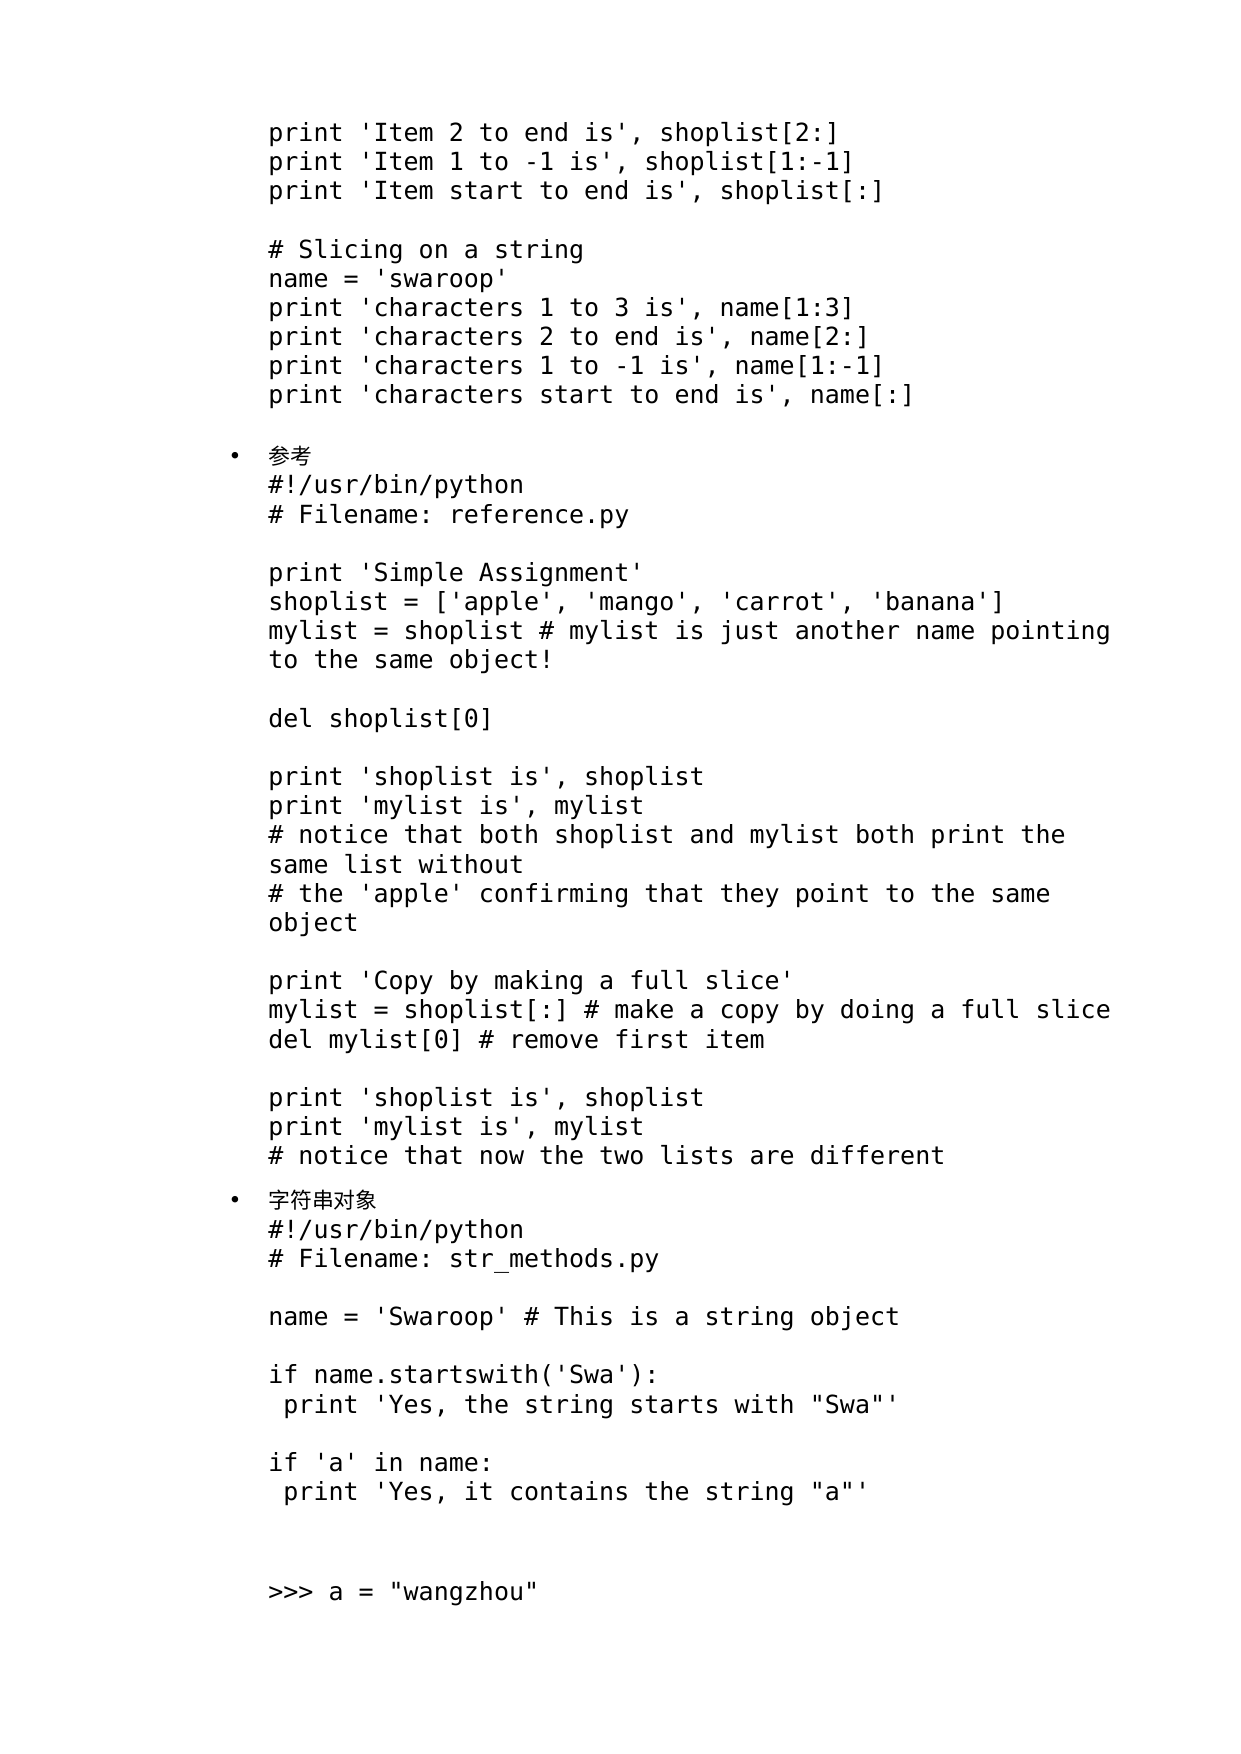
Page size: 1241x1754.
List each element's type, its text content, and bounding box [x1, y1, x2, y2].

list 参考 [231, 439, 1122, 471]
list print 'Item 2 to end is', shoplist[2:] print 'Item 1 to -1 is', shoplist[1:-1] print 'Item start to end is', shoplist[:] # Slicing on a string name = 'swaroop' print 'characters 1 to 3 is', name[1:3] print 'characters 2 to end is', name[2:] print 'characters 1 to -1 is', name[1:-1] print 'characters start to end is', name[:] [231, 118, 1122, 410]
list 字符串对象 [231, 1183, 1122, 1215]
list #!/usr/bin/python # Filename: reference.py print 'Simple Assignment' shoplist = ['apple', 'mango', 'carrot', 'banana'] mylist = shoplist # mylist is just another name pointing to the same object! del shoplist[0] print 'shoplist is', shoplist print 'mylist is', mylist # notice that both shoplist and mylist both print the same list without # the 'apple' confirming that they point to the same object print 'Copy by making a full slice' mylist = shoplist[:] # make a copy by doing a full slice del mylist[0] # remove first item print 'shoplist is', shoplist print 'mylist is', mylist # notice that now the two lists are different [231, 471, 1122, 1171]
list #!/usr/bin/python # Filename: str_methods.py name = 'Swaroop' # This is a string object if name.startswith('Swa'): print 'Yes, the string starts with "Swa"' if 'a' in name: print 'Yes, it contains the string "a"' [231, 1215, 1122, 1564]
list >>> a = "wangzhou" [231, 1577, 1122, 1606]
